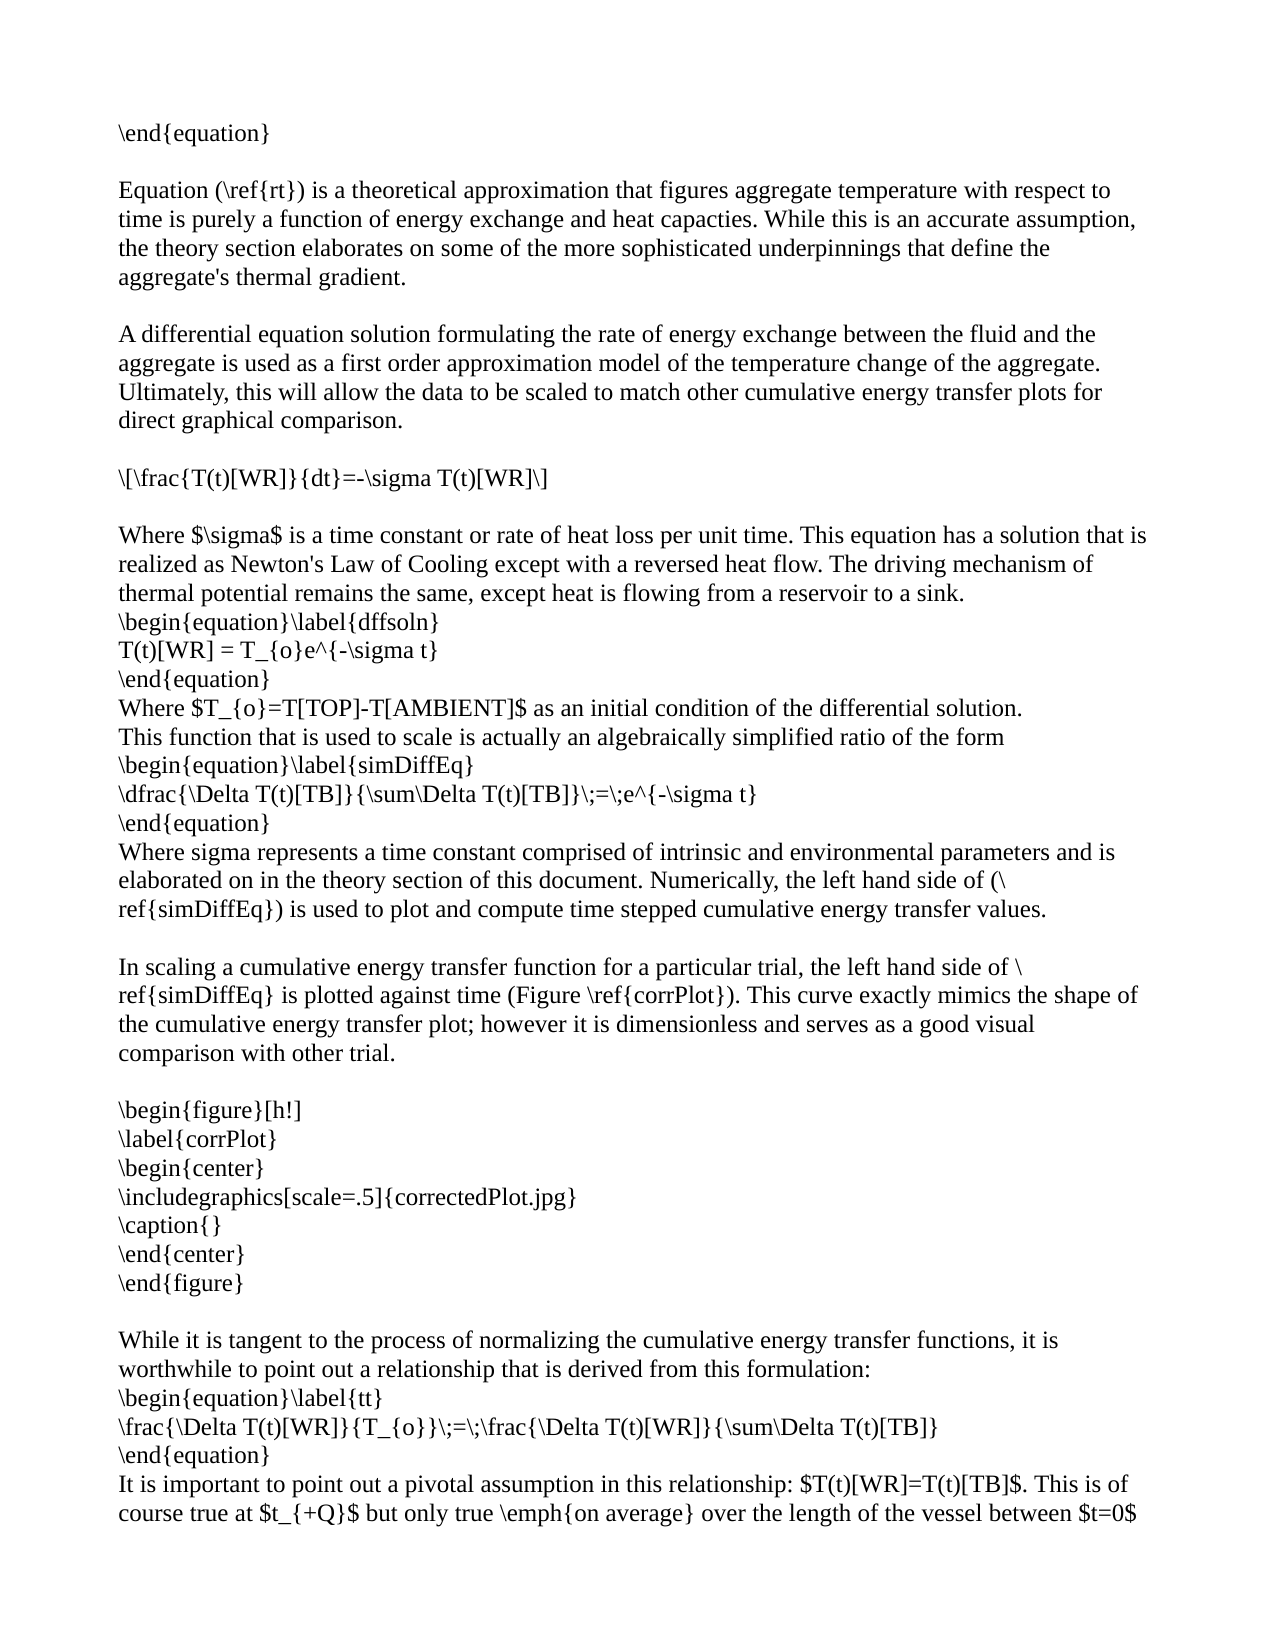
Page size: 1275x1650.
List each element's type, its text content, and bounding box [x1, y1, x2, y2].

text Equation (\ref{rt}) is a theoretical approximation that figures aggregate temperature with respect to time is purely a function of energy exchange and heat capacties. While this is an accurate assumption, the theory section elaborates on some of the more sophisticated underpinnings that define the aggregate's thermal gradient. [118, 176, 1157, 291]
text Where sigma represents a time constant comprised of intrinsic and environmental parameters and is elaborated on in the theory section of this document. Numerically, the left hand side of (\ref{simDiffEq}) is used to plot and compute time stepped cumulative energy transfer values. [118, 837, 1157, 923]
text \[\frac{T(t)[WR]}{dt}=-\sigma T(t)[WR]\] [118, 463, 1157, 492]
text \begin{equation}\label{tt} [118, 1383, 1157, 1412]
text \includegraphics[scale=.5]{correctedPlot.jpg} [118, 1182, 1157, 1211]
text \begin{figure}[h!] [118, 1096, 1157, 1124]
text \begin{center} [118, 1153, 1157, 1182]
text \label{corrPlot} [118, 1124, 1157, 1153]
text \frac{\Delta T(t)[WR]}{T_{o}}\;=\;\frac{\Delta T(t)[WR]}{\sum\Delta T(t)[TB]} [118, 1412, 1157, 1441]
text \end{equation} [118, 118, 1157, 147]
text \dfrac{\Delta T(t)[TB]}{\sum\Delta T(t)[TB]}\;=\;e^{-\sigma t} [118, 779, 1157, 808]
text \end{center} [118, 1239, 1157, 1268]
text In scaling a cumulative energy transfer function for a particular trial, the left hand side of \ref{simDiffEq} is plotted against time (Figure \ref{corrPlot}). This curve exactly mimics the shape of the cumulative energy transfer plot; however it is dimensionless and serves as a good visual comparison with other trial. [118, 952, 1157, 1067]
text \begin{equation}\label{simDiffEq} [118, 751, 1157, 779]
text \end{figure} [118, 1268, 1157, 1297]
text \end{equation} [118, 808, 1157, 837]
text \end{equation} [118, 664, 1157, 693]
text While it is tangent to the process of normalizing the cumulative energy transfer functions, it is worthwhile to point out a relationship that is derived from this formulation: [118, 1326, 1157, 1383]
text \caption{} [118, 1211, 1157, 1239]
text It is important to point out a pivotal assumption in this relationship: $T(t)[WR]=T(t)[TB]$. This is of course true at $t_{+Q}$ but only true \emph{on average} over the length of the vessel between $t=0$ [118, 1469, 1157, 1527]
text Where $\sigma$ is a time constant or rate of heat loss per unit time. This equation has a solution that is realized as Newton's Law of Cooling except with a reversed heat flow. The driving mechanism of thermal potential remains the same, except heat is flowing from a reservoir to a sink. [118, 521, 1157, 607]
text \begin{equation}\label{dffsoln} [118, 607, 1157, 636]
text Where $T_{o}=T[TOP]-T[AMBIENT]$ as an initial condition of the differential solution. [118, 693, 1157, 722]
text This function that is used to scale is actually an algebraically simplified ratio of the form [118, 722, 1157, 751]
text T(t)[WR] = T_{o}e^{-\sigma t} [118, 636, 1157, 664]
text \end{equation} [118, 1441, 1157, 1469]
text A differential equation solution formulating the rate of energy exchange between the fluid and the aggregate is used as a first order approximation model of the temperature change of the aggregate. Ultimately, this will allow the data to be scaled to match other cumulative energy transfer plots for direct graphical comparison. [118, 319, 1157, 434]
